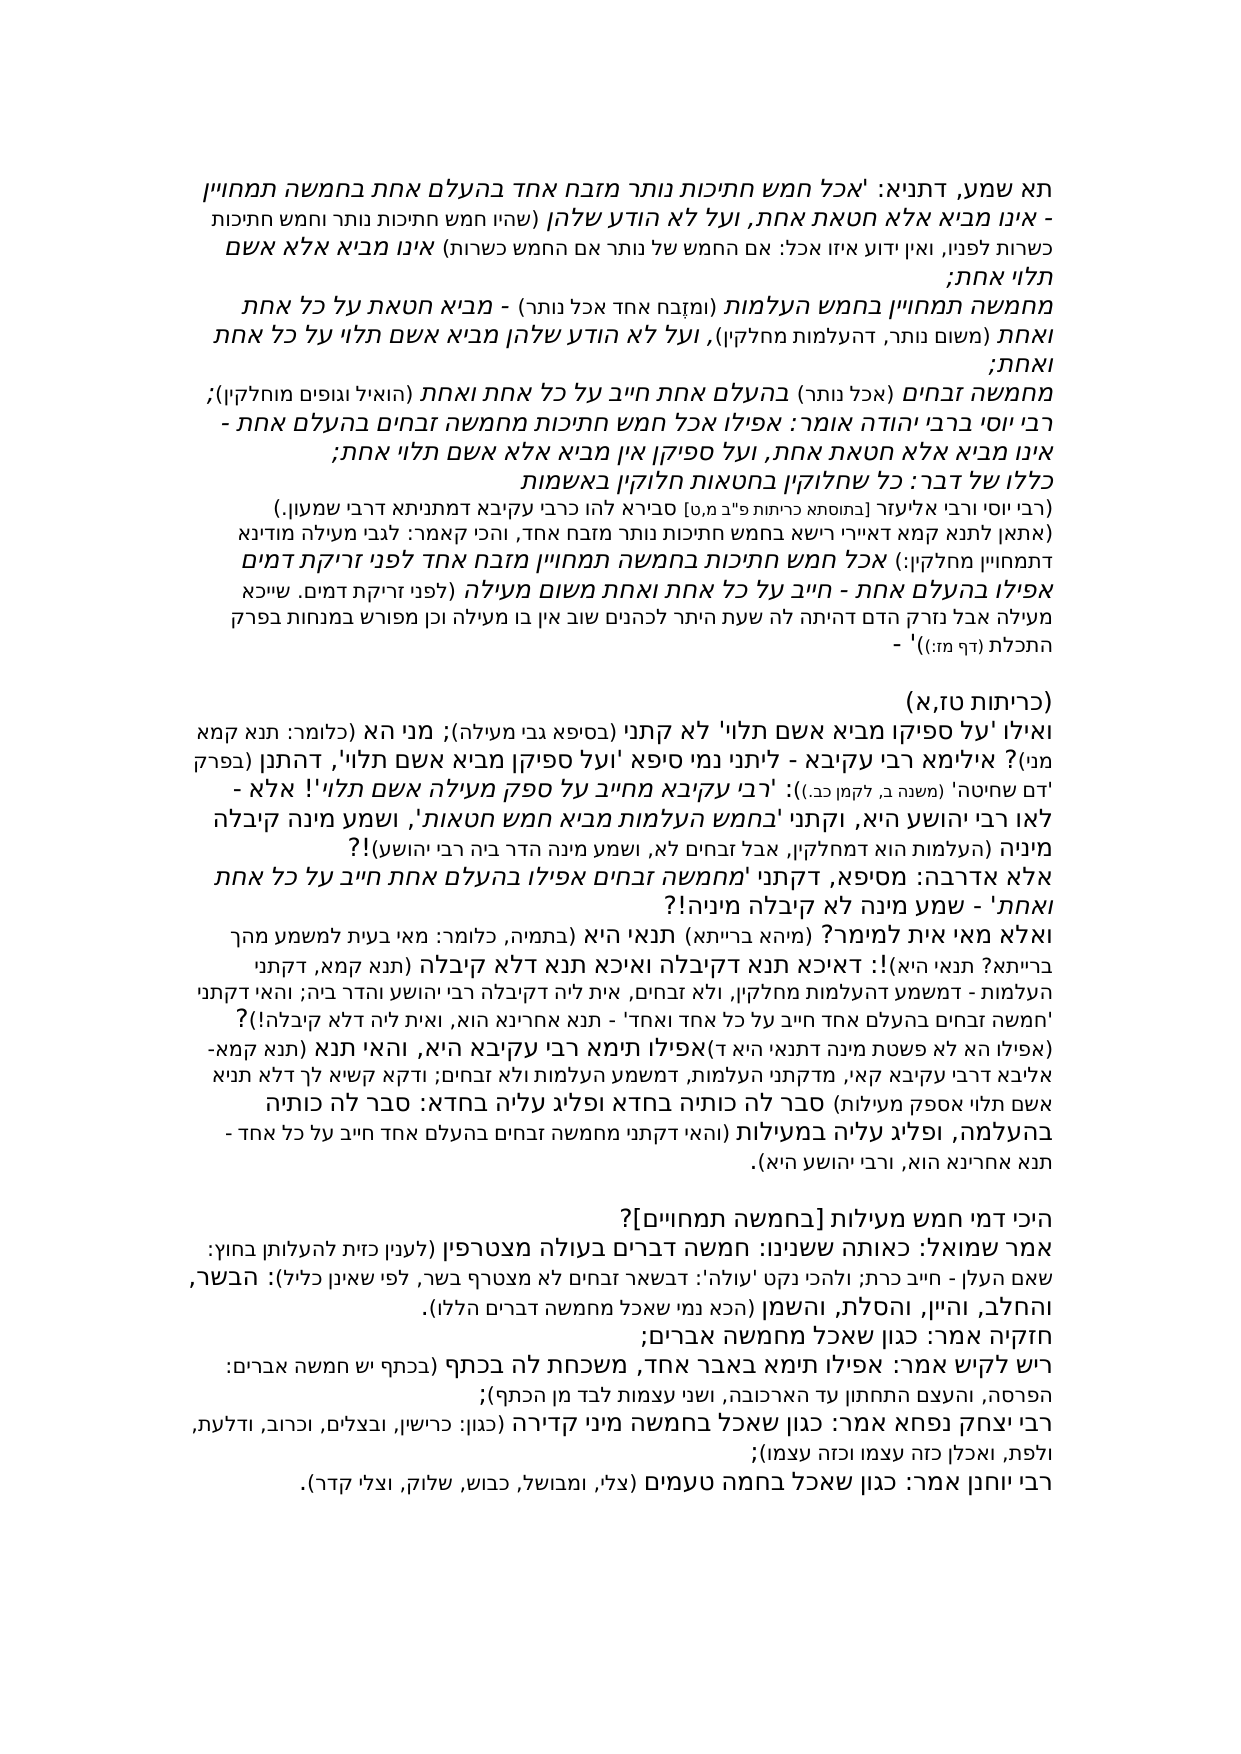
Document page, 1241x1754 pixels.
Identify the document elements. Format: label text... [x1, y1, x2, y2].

text היכי דמי חמש מעילות [בחמשה תמחויים]? [187, 1204, 1053, 1233]
text ריש לקיש אמר: אפילו תימא באבר אחד, משכחת לה בכתף (בכתף יש חמשה אברים: הפרסה, והעצם התחתון עד הארכובה, ושני עצמות לבד מן הכתף); [187, 1350, 1053, 1408]
text ואילו 'על ספיקו מביא אשם תלוי' לא קתני (בסיפא גבי מעילה); מני הא (כלומר: תנא קמא מני)? אילימא רבי עקיבא - ליתני נמי סיפא 'ועל ספיקן מביא אשם תלוי', דהתנן (בפרק 'דם שחיטה' (משנה ב, לקמן כב.)): 'רבי עקיבא מחייב על ספק מעילה אשם תלוי'! אלא - לאו רבי יהושע היא, וקתני 'בחמש העלמות מביא חמש חטאות', ושמע מינה קיבלה מיניה (העלמות הוא דמחלקין, אבל זבחים לא, ושמע מינה הדר ביה רבי יהושע)!? [187, 716, 1053, 862]
text מחמשה זבחים (אכל נותר) בהעלם אחת חייב על כל אחת ואחת (הואיל וגופים מוחלקין); [187, 379, 1053, 408]
text (רבי יוסי ורבי אליעזר [בתוסתא כריתות פ"ב מ,ט] סבירא להו כרבי עקיבא דמתניתא דרבי שמעון.) [187, 495, 1053, 520]
text אמר שמואל: כאותה ששנינו: חמשה דברים בעולה מצטרפין (לענין כזית להעלותן בחוץ: שאם העלן - חייב כרת; ולהכי נקט 'עולה': דבשאר זבחים לא מצטרף בשר, לפי שאינן כליל): הבשר, והחלב, והיין, והסלת, והשמן (הכא נמי שאכל מחמשה דברים הללו). [187, 1233, 1053, 1321]
text מחמשה תמחויין בחמש העלמות (ומזֶבח אחד אכל נותר) - מביא חטאת על כל אחת ואחת (משום נותר, דהעלמות מחלקין), ועל לא הודע שלהן מביא אשם תלוי על כל אחת ואחת; [187, 291, 1053, 379]
text אלא אדרבה: מסיפא, דקתני 'מחמשה זבחים אפילו בהעלם אחת חייב על כל אחת ואחת' - שמע מינה לא קיבלה מיניה!? [187, 862, 1053, 921]
text חזקיה אמר: כגון שאכל מחמשה אברים; [187, 1321, 1053, 1350]
text ואלא מאי אית למימר? (מיהא ברייתא) תנאי היא (בתמיה, כלומר: מאי בעית למשמע מהך ברייתא? תנאי היא)!: דאיכא תנא דקיבלה ואיכא תנא דלא קיבלה (תנא קמא, דקתני העלמות - דמשמע דהעלמות מחלקין, ולא זבחים, אית ליה דקיבלה רבי יהושע והדר ביה; והאי דקתני 'חמשה זבחים בהעלם אחד חייב על כל אחד ואחד' - תנא אחרינא הוא, ואית ליה דלא קיבלה!)? (אפילו הא לא פשטת מינה דתנאי היא ד)אפילו תימא רבי עקיבא היא, והאי תנא (תנא קמא- אליבא דרבי עקיבא קאי, מדקתני העלמות, דמשמע העלמות ולא זבחים; ודקא קשיא לך דלא תניא אשם תלוי אספק מעילות) סבר לה כותיה בחדא ופליג עליה בחדא: סבר לה כותיה בהעלמה, ופליג עליה במעילות (והאי דקתני מחמשה זבחים בהעלם אחד חייב על כל אחד - תנא אחרינא הוא, ורבי יהושע היא). [187, 921, 1053, 1175]
text רבי יוחנן אמר: כגון שאכל בחמה טעמים (צלי, ומבושל, כבוש, שלוק, וצלי קדר). [187, 1467, 1053, 1496]
text תא שמע, דתניא: 'אכל חמש חתיכות נותר מזבח אחד בהעלם אחת בחמשה תמחויין - אינו מביא אלא חטאת אחת, ועל לא הודע שלהן (שהיו חמש חתיכות נותר וחמש חתיכות כשרות לפניו, ואין ידוע איזו אכל: אם החמש של נותר אם החמש כשרות) אינו מביא אלא אשם תלוי אחת; [187, 174, 1053, 291]
text רבי יוסי ברבי יהודה אומר: אפילו אכל חמש חתיכות מחמשה זבחים בהעלם אחת - אינו מביא אלא חטאת אחת, ועל ספיקן אין מביא אלא אשם תלוי אחת; [187, 408, 1053, 466]
text (כריתות טז,א) [187, 687, 1053, 716]
text (אתאן לתנא קמא דאיירי רישא בחמש חתיכות נותר מזבח אחד, והכי קאמר: לגבי מעילה מודינא דתמחויין מחלקין:) אכל חמש חתיכות בחמשה תמחויין מזבח אחד לפני זריקת דמים אפילו בהעלם אחת - חייב על כל אחת ואחת משום מעילה (לפני זריקת דמים. שייכא מעילה אבל נזרק הדם דהיתה לה שעת היתר לכהנים שוב אין בו מעילה וכן מפורש במנחות בפרק התכלת (דף מז:))' - [187, 520, 1053, 658]
text רבי יצחק נפחא אמר: כגון שאכל בחמשה מיני קדירה (כגון: כרישין, ובצלים, וכרוב, ודלעת, ולפת, ואכלן כזה עצמו וכזה עצמו); [187, 1408, 1053, 1467]
text כללו של דבר: כל שחלוקין בחטאות חלוקין באשמות [187, 466, 1053, 495]
